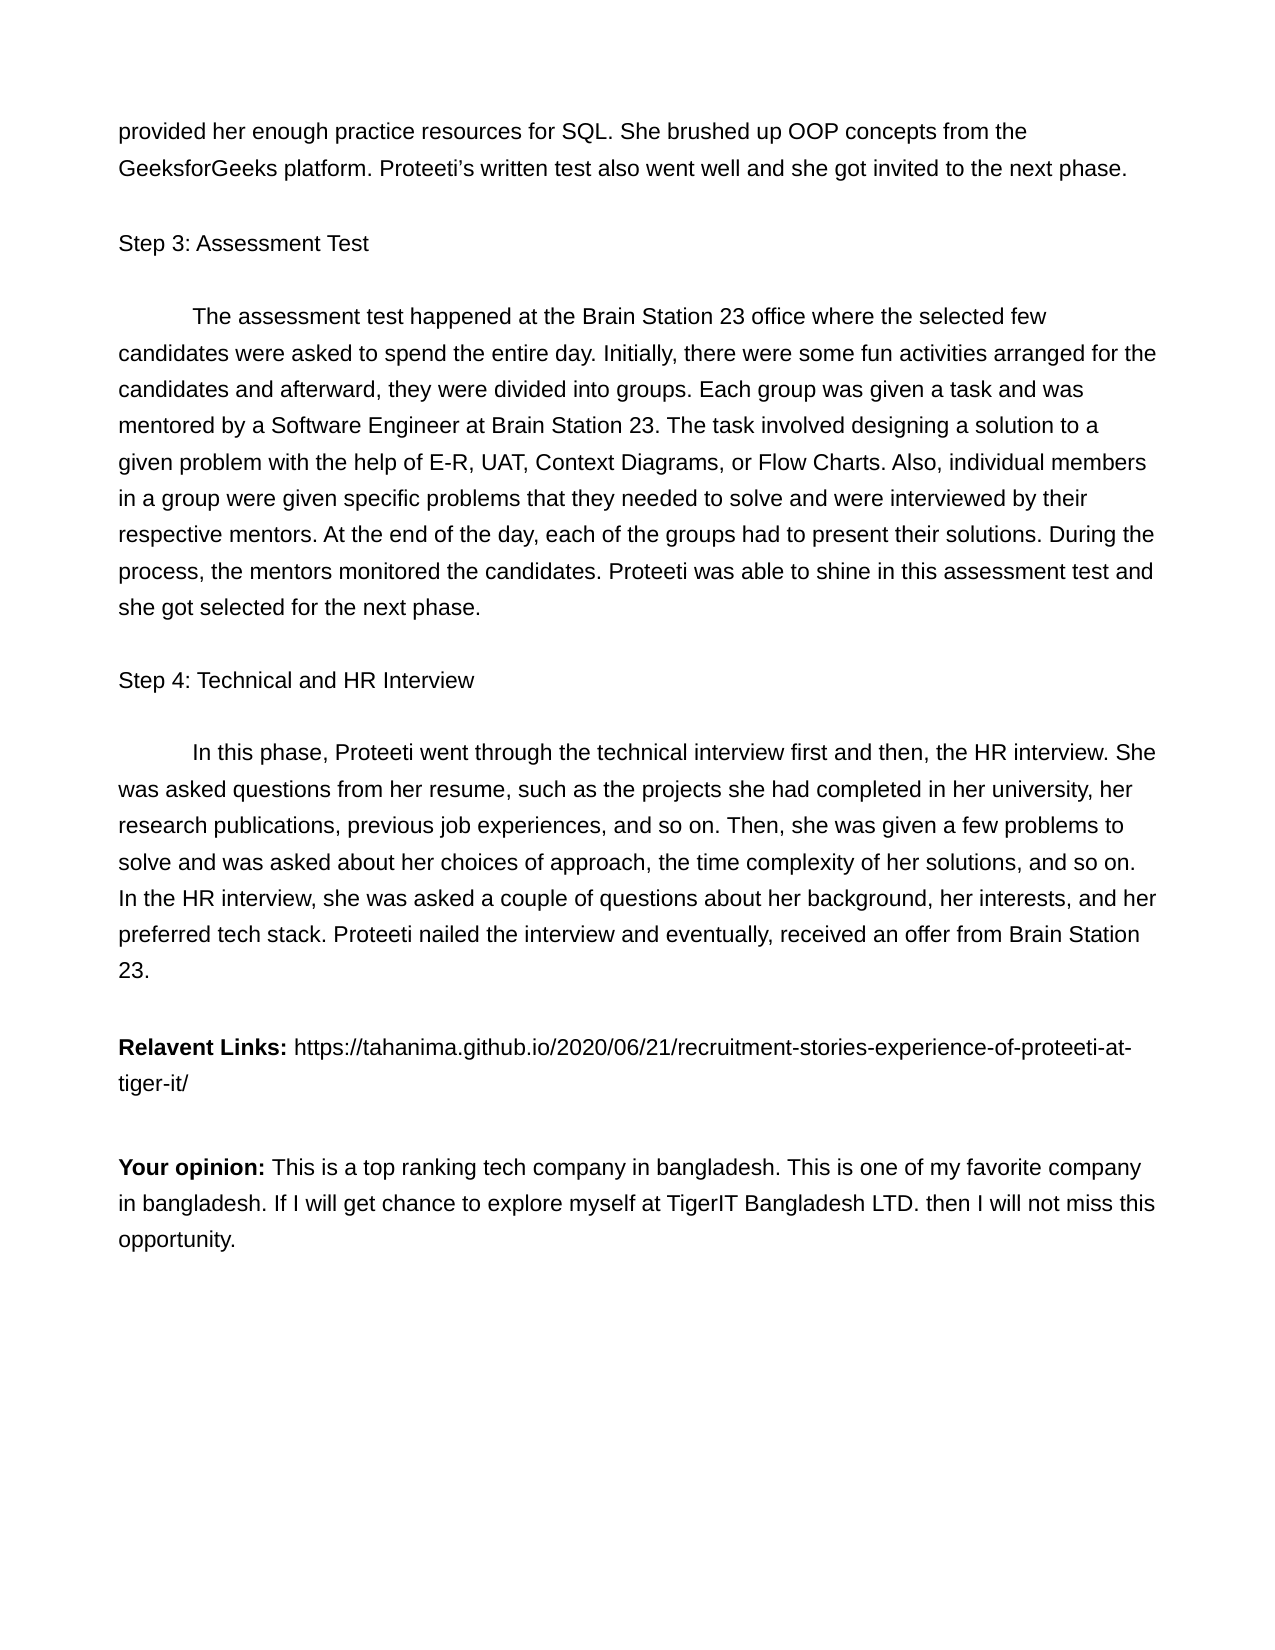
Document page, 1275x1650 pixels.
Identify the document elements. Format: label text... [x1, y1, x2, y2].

text Step 3: Assessment Test [118, 230, 1157, 257]
text provided her enough practice resources for SQL. She brushed up OOP concepts from the GeeksforGeeks platform. Proteeti’s written test also went well and she got invited to the next phase. [118, 118, 1157, 181]
text Your opinion: This is a top ranking tech company in bangladesh. This is one of my favorite company in bangladesh. If I will get chance to explore myself at TigerIT Bangladesh LTD. then I will not miss this opportunity. [118, 1154, 1157, 1253]
text In this phase, Proteeti went through the technical interview first and then, the HR interview. She was asked questions from her resume, such as the projects she had completed in her university, her research publications, previous job experiences, and so on. Then, she was given a few problems to solve and was asked about her choices of approach, the time complexity of her solutions, and so on. In the HR interview, she was asked a couple of questions about her background, her interests, and her preferred tech stack. Proteeti nailed the interview and eventually, received an offer from Brain Station 23. [118, 739, 1157, 984]
text Step 4: Technical and HR Interview [118, 667, 1157, 693]
text Relavent Links: https://tahanima.github.io/2020/06/21/recruitment-stories-experience-of-proteeti-at-tiger-it/ [118, 1033, 1157, 1096]
text The assessment test happened at the Brain Station 23 office where the selected few candidates were asked to spend the entire day. Initially, there were some fun activities arranged for the candidates and afterward, they were divided into groups. Each group was given a task and was mentored by a Software Engineer at Brain Station 23. The task involved designing a solution to a given problem with the help of E-R, UAT, Context Diagrams, or Flow Charts. Also, individual members in a group were given specific problems that they needed to solve and were interviewed by their respective mentors. At the end of the day, each of the groups had to present their solutions. During the process, the mentors monitored the candidates. Proteeti was able to shine in this assessment test and she got selected for the next phase. [118, 303, 1157, 620]
